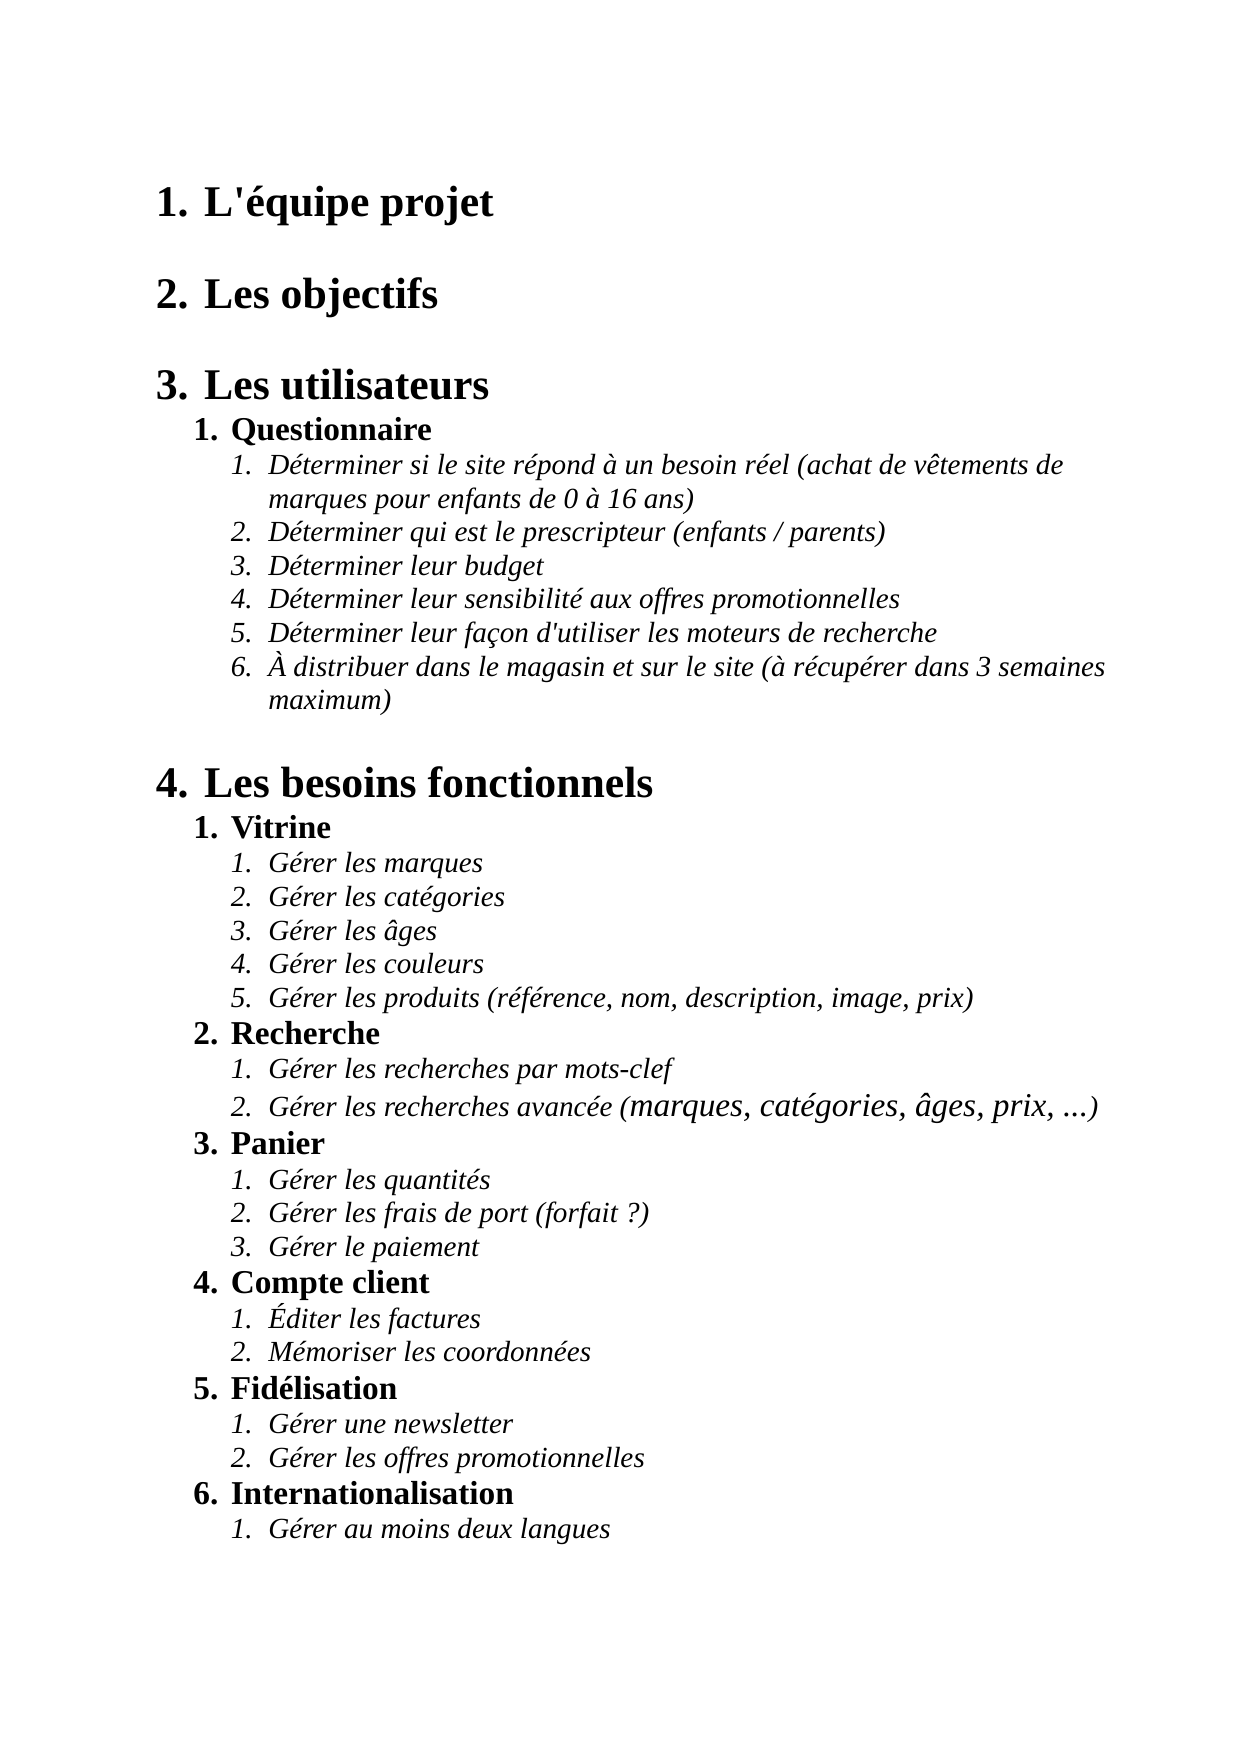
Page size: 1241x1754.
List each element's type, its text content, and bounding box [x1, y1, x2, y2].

subtitle Gérer les âges [231, 913, 1122, 946]
subtitle À distribuer dans le magasin et sur le site (à récupérer dans 3 semaines maximum) [231, 649, 1122, 716]
subtitle Gérer les couleurs [231, 946, 1122, 980]
subtitle Gérer les frais de port (forfait ?) [231, 1195, 1122, 1229]
subtitle Gérer les offres promotionnelles [231, 1440, 1122, 1473]
subtitle Gérer une newsletter [231, 1406, 1122, 1440]
subtitle Mémoriser les coordonnées [231, 1334, 1122, 1368]
subtitle Gérer les produits (référence, nom, description, image, prix) [231, 980, 1122, 1013]
subtitle Les objectifs [156, 267, 1122, 317]
subtitle Les besoins fonctionnels [156, 757, 1122, 807]
subtitle Fidélisation [193, 1368, 1122, 1406]
subtitle Compte client [193, 1262, 1122, 1301]
subtitle Gérer le paiement [231, 1229, 1122, 1262]
subtitle Gérer les marques [231, 846, 1122, 879]
subtitle Déterminer leur budget [231, 548, 1122, 582]
subtitle Déterminer si le site répond à un besoin réel (achat de vêtements de marques pour enfants de 0 à 16 ans) [231, 447, 1122, 514]
subtitle L'équipe projet [156, 176, 1122, 226]
subtitle Gérer au moins deux langues [231, 1512, 1122, 1545]
subtitle Panier [193, 1123, 1122, 1162]
subtitle Questionnaire [193, 409, 1122, 447]
subtitle Déterminer leur sensibilité aux offres promotionnelles [231, 582, 1122, 615]
subtitle Internationalisation [193, 1473, 1122, 1512]
subtitle Gérer les catégories [231, 879, 1122, 913]
subtitle Vitrine [193, 807, 1122, 846]
subtitle Gérer les quantités [231, 1162, 1122, 1195]
subtitle Gérer les recherches par mots-clef [231, 1052, 1122, 1085]
subtitle Recherche [193, 1013, 1122, 1052]
subtitle Gérer les recherches avancée (marques, catégories, âges, prix, ...) [231, 1085, 1122, 1123]
subtitle Déterminer leur façon d'utiliser les moteurs de recherche [231, 615, 1122, 649]
subtitle Déterminer qui est le prescripteur (enfants / parents) [231, 514, 1122, 548]
subtitle Éditer les factures [231, 1301, 1122, 1334]
subtitle Les utilisateurs [156, 359, 1122, 409]
